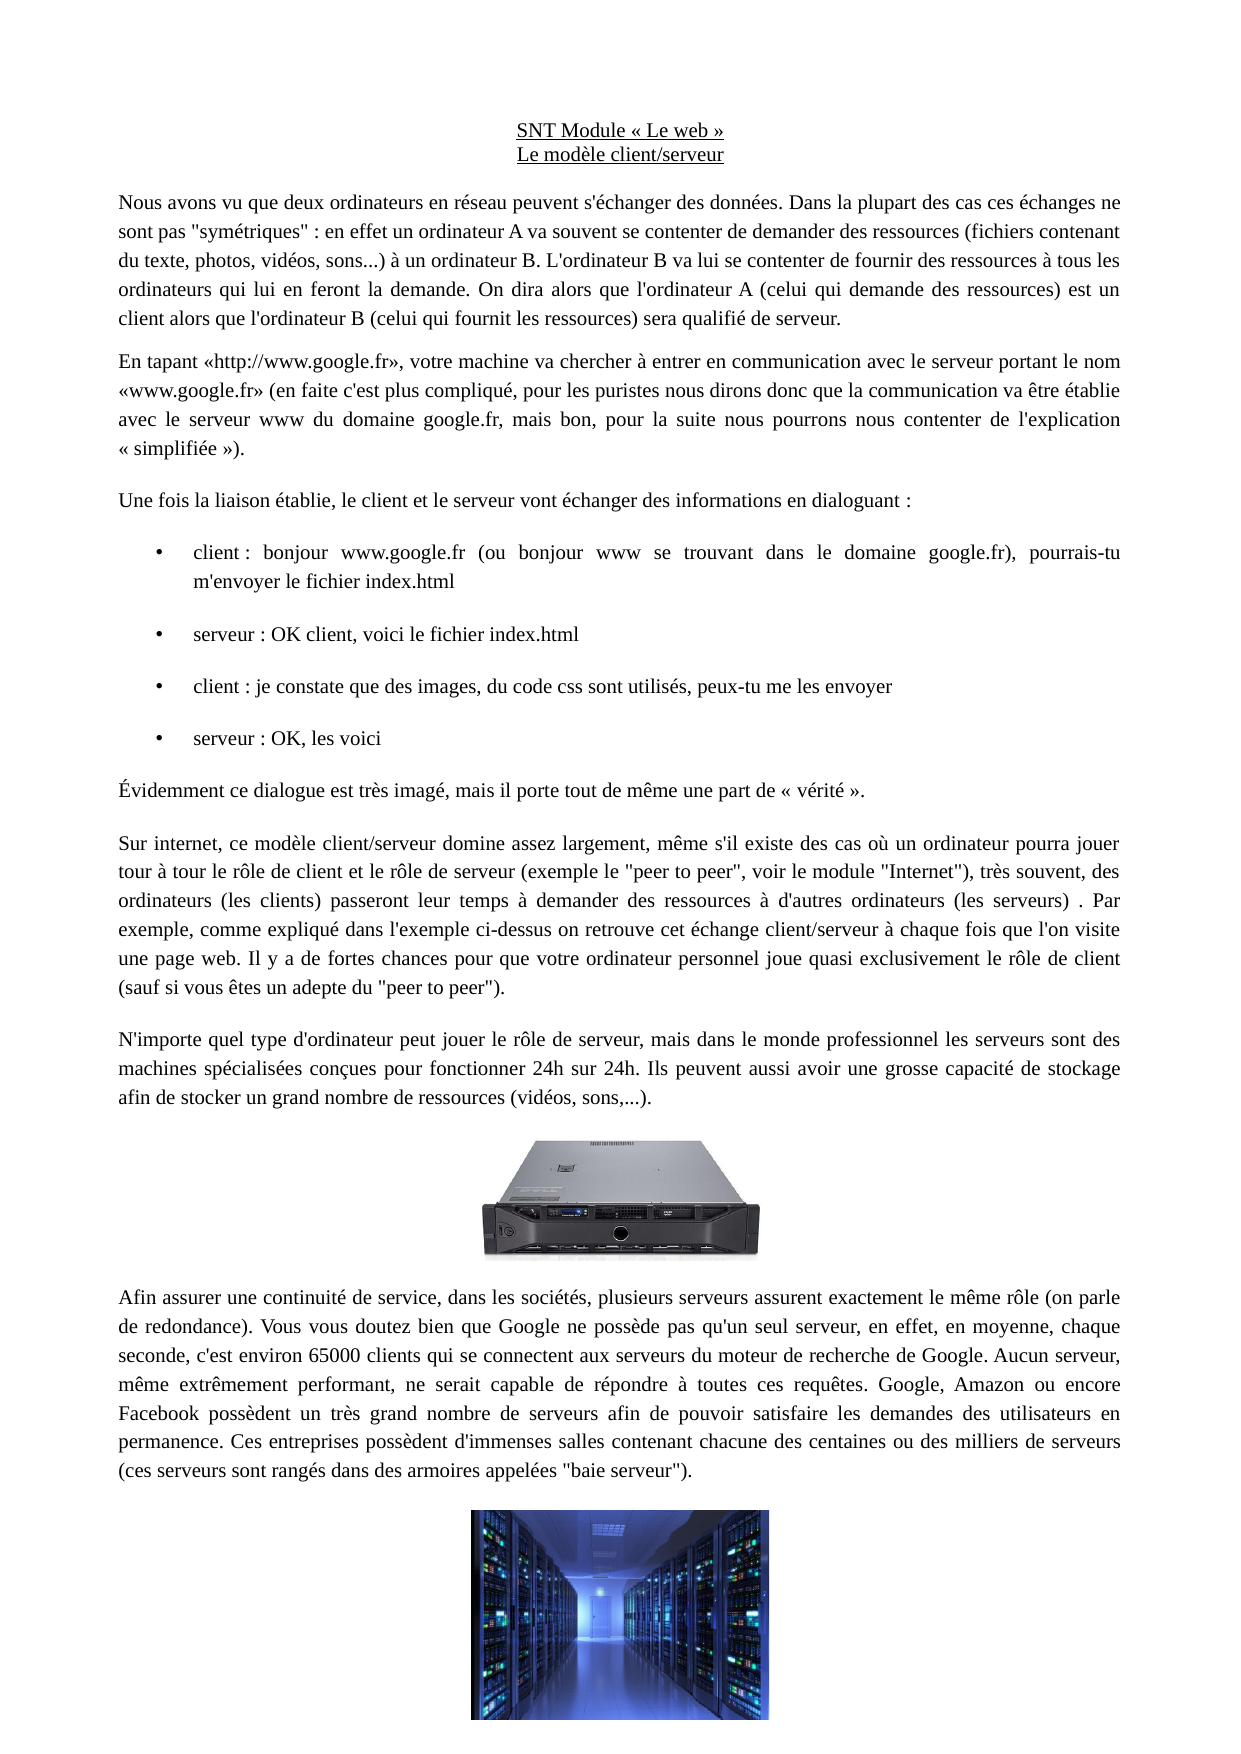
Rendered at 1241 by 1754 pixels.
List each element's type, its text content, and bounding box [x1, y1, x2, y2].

text Afin assurer une continuité de service, dans les sociétés, plusieurs serveurs assurent exactement le même rôle (on parle de redondance). Vous vous doutez bien que Google ne possède pas qu'un seul serveur, en effet, en moyenne, chaque seconde, c'est environ 65000 clients qui se connectent aux serveurs du moteur de recherche de Google. Aucun serveur, même extrêmement performant, ne serait capable de répondre à toutes ces requêtes. Google, Amazon ou encore Facebook possèdent un très grand nombre de serveurs afin de pouvoir satisfaire les demandes des utilisateurs en permanence. Ces entreprises possèdent d'immenses salles contenant chacune des centaines ou des milliers de serveurs (ces serveurs sont rangés dans des armoires appelées "baie serveur"). [118, 1285, 1122, 1482]
text Une fois la liaison établie, le client et le serveur vont échanger des informations en dialoguant : [118, 488, 1122, 512]
text Évidemment ce dialogue est très imagé, mais il porte tout de même une part de « vérité ». [118, 778, 1122, 802]
text N'importe quel type d'ordinateur peut jouer le rôle de serveur, mais dans le monde professionnel les serveurs sont des machines spécialisées conçues pour fonctionner 24h sur 24h. Ils peuvent aussi avoir une grosse capacité de stockage afin de stocker un grand nombre de ressources (vidéos, sons,...). [118, 1027, 1122, 1109]
picture [476, 1137, 764, 1261]
list serveur : OK client, voici le fichier index.html [156, 621, 1122, 646]
text Nous avons vu que deux ordinateurs en réseau peuvent s'échanger des données. Dans la plupart des cas ces échanges ne sont pas "symétriques" : en effet un ordinateur A va souvent se contenter de demander des ressources (fichiers contenant du texte, photos, vidéos, sons...) à un ordinateur B. L'ordinateur B va lui se contenter de fournir des ressources à tous les ordinateurs qui lui en feront la demande. On dira alors que l'ordinateur A (celui qui demande des ressources) est un client alors que l'ordinateur B (celui qui fournit les ressources) sera qualifié de serveur. [118, 190, 1122, 330]
text En tapant «http://www.google.fr», votre machine va chercher à entrer en communication avec le serveur portant le nom «www.google.fr» (en faite c'est plus compliqué, pour les puristes nous dirons donc que la communication va être établie avec le serveur www du domaine google.fr, mais bon, pour la suite nous pourrons nous contenter de l'explication « simplifiée »). [118, 349, 1122, 460]
list serveur : OK, les voici [156, 726, 1122, 750]
text SNT Module « Le web » [118, 118, 1122, 142]
picture [471, 1510, 770, 1720]
list client : je constate que des images, du code css sont utilisés, peux-tu me les envoyer [156, 674, 1122, 698]
list client : bonjour www.google.fr (ou bonjour www se trouvant dans le domaine google.fr), pourrais-tu m'envoyer le fichier index.html [156, 540, 1122, 593]
text Sur internet, ce modèle client/serveur domine assez largement, même s'il existe des cas où un ordinateur pourra jouer tour à tour le rôle de client et le rôle de serveur (exemple le "peer to peer", voir le module "Internet"), très souvent, des ordinateurs (les clients) passeront leur temps à demander des ressources à d'autres ordinateurs (les serveurs) . Par exemple, comme expliqué dans l'exemple ci-dessus on retrouve cet échange client/serveur à chaque fois que l'on visite une page web. Il y a de fortes chances pour que votre ordinateur personnel joue quasi exclusivement le rôle de client (sauf si vous êtes un adepte du "peer to peer"). [118, 831, 1122, 999]
text Le modèle client/serveur [118, 142, 1122, 166]
